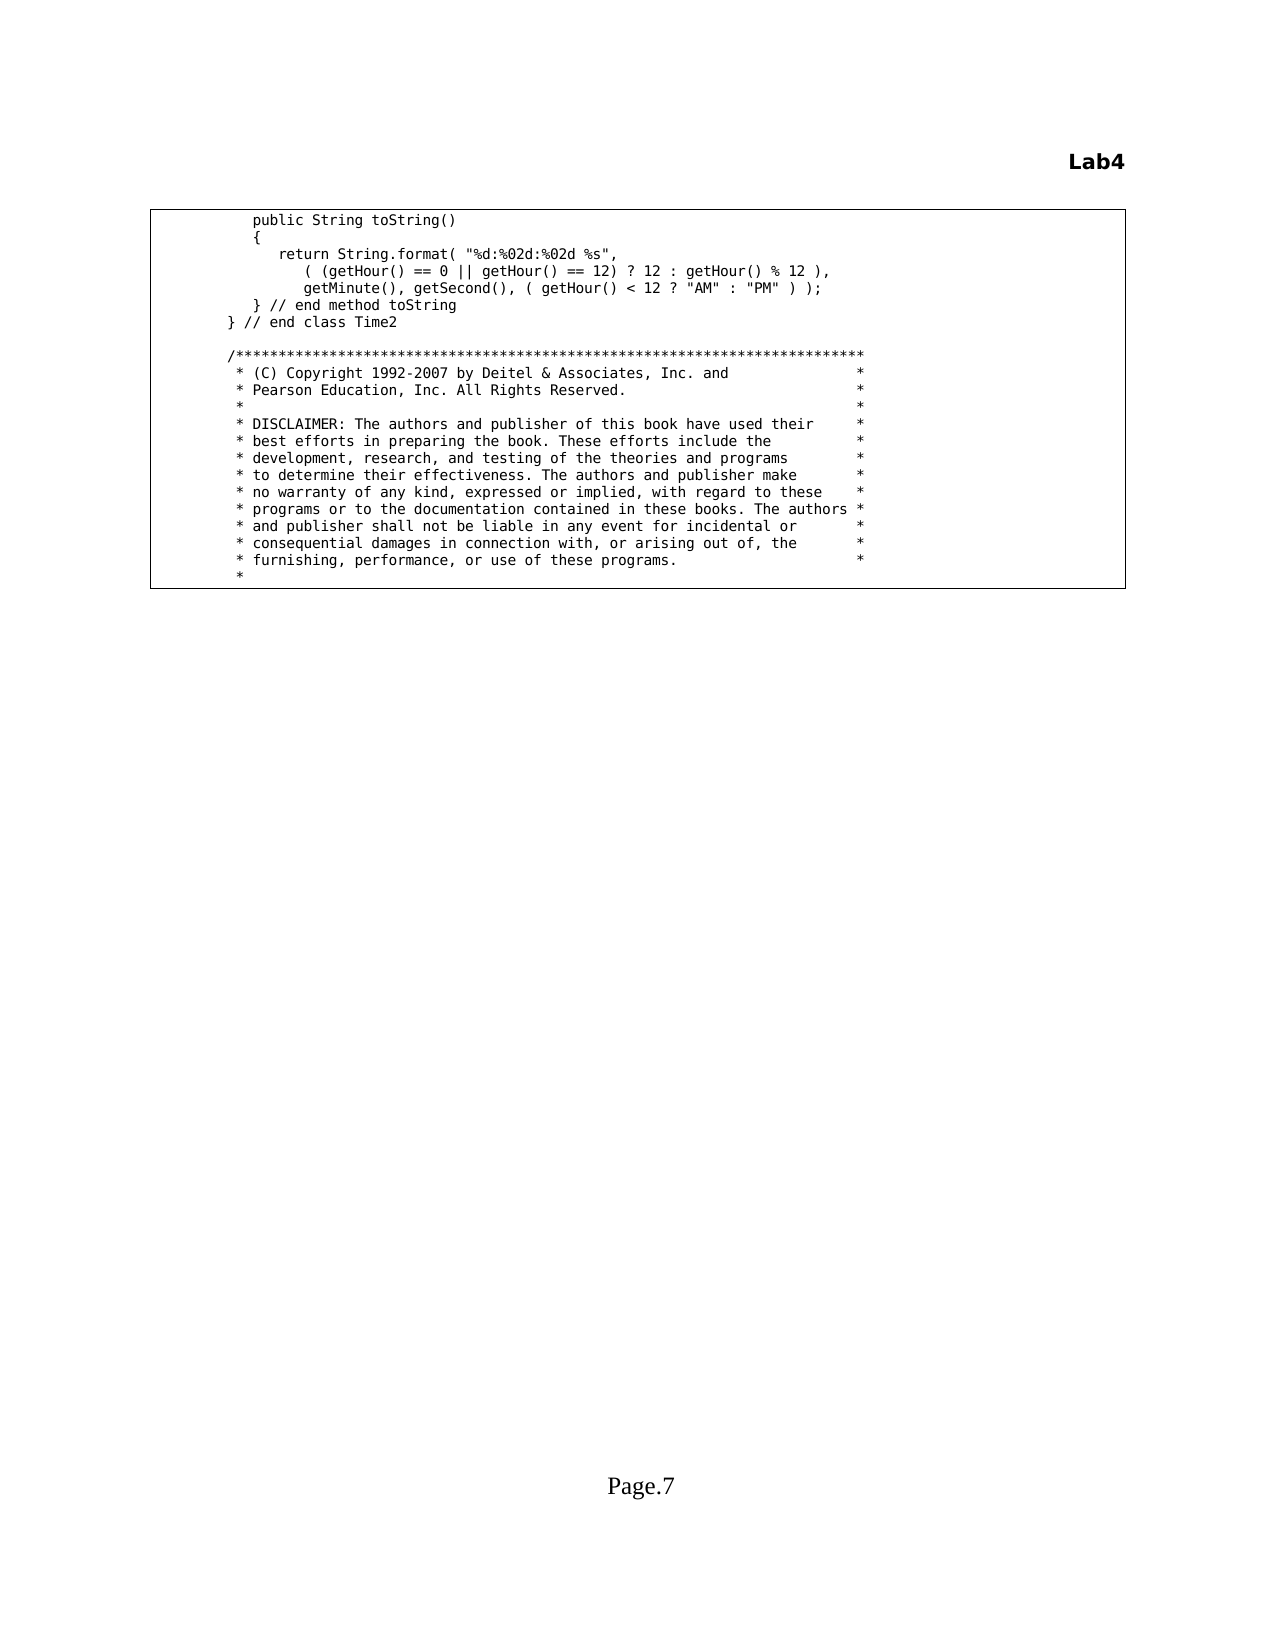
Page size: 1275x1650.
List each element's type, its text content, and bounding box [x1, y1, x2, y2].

text } // end method toString [151, 294, 1125, 311]
text /************************************************************************** [151, 345, 1125, 362]
text * and publisher shall not be liable in any event for incidental or * [151, 514, 1125, 532]
text * to determine their effectiveness. The authors and publisher make * [151, 464, 1125, 481]
text { [151, 226, 1125, 243]
text } // end class Time2 [151, 311, 1125, 331]
text * (C) Copyright 1992-2007 by Deitel & Associates, Inc. and * [151, 362, 1125, 379]
text * * [151, 396, 1125, 413]
text * no warranty of any kind, expressed or implied, with regard to these * [151, 481, 1125, 498]
text * consequential damages in connection with, or arising out of, the * [151, 532, 1125, 548]
text getMinute(), getSecond(), ( getHour() < 12 ? "AM" : "PM" ) ); [151, 277, 1125, 294]
text * best efforts in preparing the book. These efforts include the * [151, 430, 1125, 447]
text * [151, 566, 1125, 588]
text * DISCLAIMER: The authors and publisher of this book have used their * [151, 413, 1125, 430]
text * Pearson Education, Inc. All Rights Reserved. * [151, 379, 1125, 396]
text ( (getHour() == 0 || getHour() == 12) ? 12 : getHour() % 12 ), [151, 260, 1125, 277]
text * development, research, and testing of the theories and programs * [151, 447, 1125, 464]
text * furnishing, performance, or use of these programs. * [151, 548, 1125, 566]
text return String.format( "%d:%02d:%02d %s", [151, 243, 1125, 260]
text * programs or to the documentation contained in these books. The authors * [151, 498, 1125, 514]
text public String toString() [151, 210, 1125, 226]
